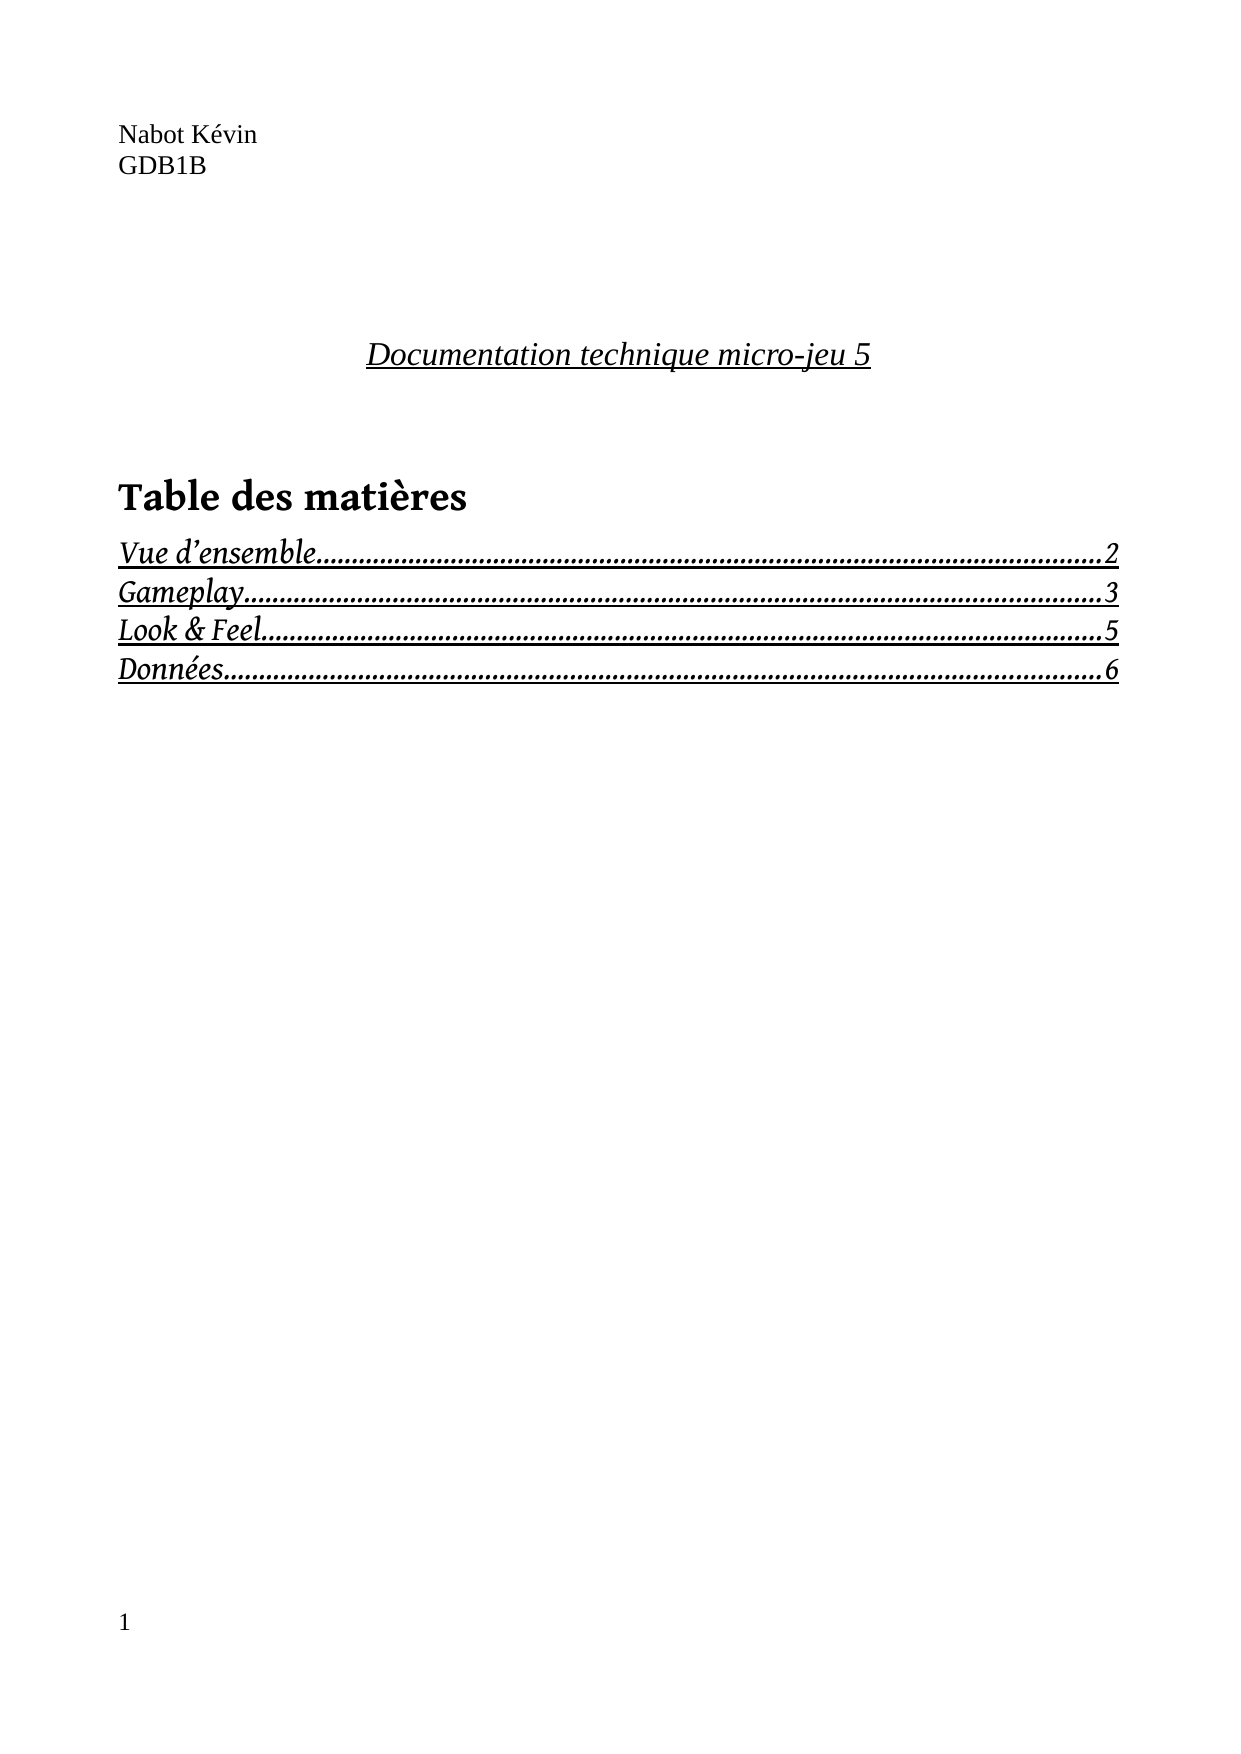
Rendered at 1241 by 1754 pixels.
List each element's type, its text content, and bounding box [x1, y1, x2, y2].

text Données 6 [118, 650, 1122, 689]
text Gameplay 3 [118, 573, 1122, 612]
text Nabot Kévin [118, 118, 1122, 149]
subtitle Table des matières [118, 474, 1122, 522]
text Documentation technique micro-jeu 5 [118, 334, 1122, 372]
text Look & Feel 5 [118, 612, 1122, 650]
text Vue d’ensemble 2 [118, 534, 1122, 573]
text GDB1B [118, 149, 1122, 180]
